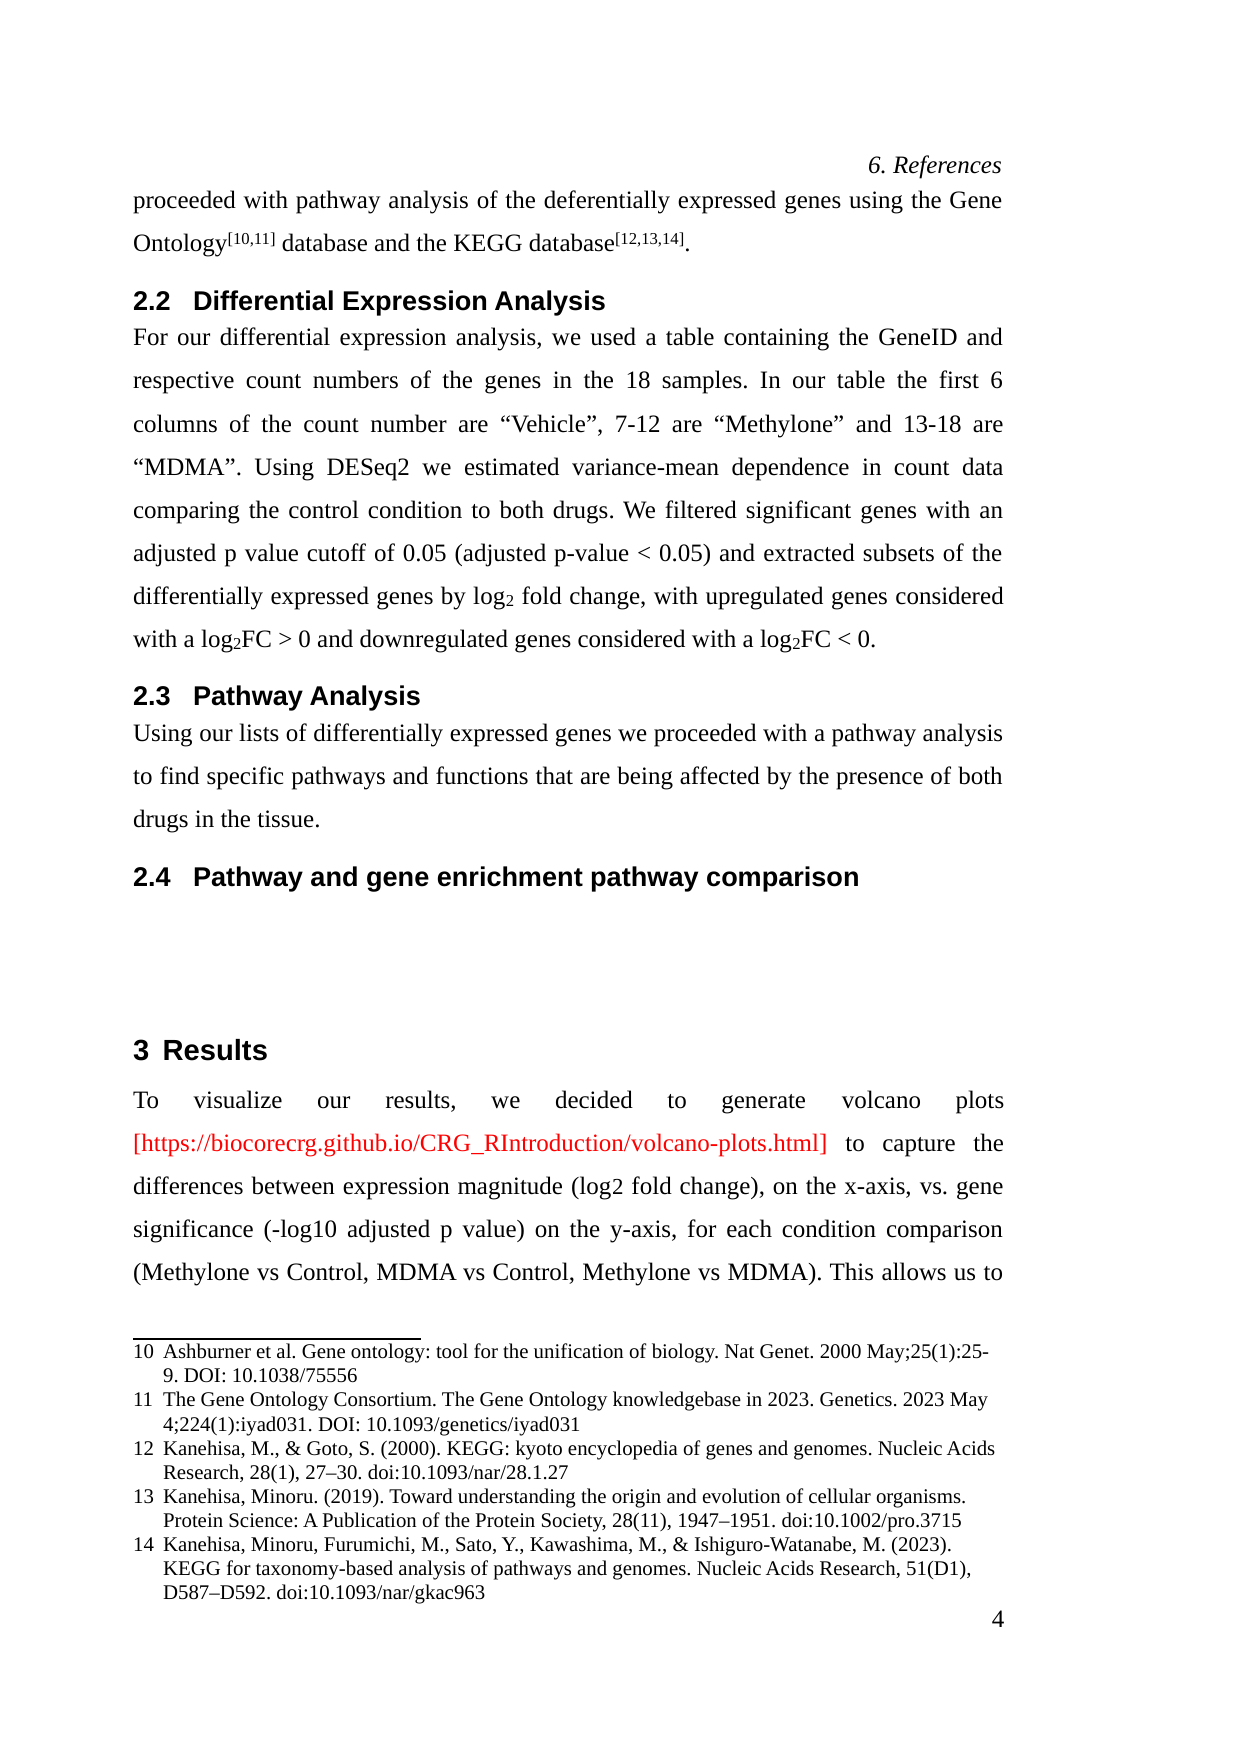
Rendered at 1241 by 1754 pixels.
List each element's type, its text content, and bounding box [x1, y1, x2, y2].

text Kanehisa, Minoru. (2019). Toward understanding the origin and evolution of cellular organisms. Protein Science: A Publication of the Protein Society, 28(11), 1947–1951. doi:10.1002/pro.3715 [133, 1484, 1004, 1532]
text The Gene Ontology Consortium. The Gene Ontology knowledgebase in 2023. Genetics. 2023 May 4;224(1):iyad031. DOI: 10.1093/genetics/iyad031 [133, 1387, 1004, 1436]
subtitle Pathway Analysis [133, 680, 1004, 712]
text Kanehisa, M., & Goto, S. (2000). KEGG: kyoto encyclopedia of genes and genomes. Nucleic Acids Research, 28(1), 27–30. doi:10.1093/nar/28.1.27 [133, 1436, 1004, 1484]
text Ashburner et al. Gene ontology: tool for the unification of biology. Nat Genet. 2000 May;25(1):25-9. DOI: 10.1038/75556 [133, 1339, 1004, 1387]
text For our differential expression analysis, we used a table containing the GeneID and respective count numbers of the genes in the 18 samples. In our table the first 6 columns of the count number are “Vehicle”, 7-12 are “Methylone” and 13-18 are “MDMA”. Using DESeq2 we estimated variance-mean dependence in count data comparing the control condition to both drugs. We filtered significant genes with an adjusted p value cutoff of 0.05 (adjusted p-value < 0.05) and extracted subsets of the differentially expressed genes by log2 fold change, with upregulated genes considered with a log2FC > 0 and downregulated genes considered with a log2FC < 0. [133, 322, 1004, 653]
subtitle Results [133, 1033, 1004, 1066]
subtitle Pathway and gene enrichment pathway comparison [133, 861, 1004, 892]
text Using our lists of differentially expressed genes we proceeded with a pathway analysis to find specific pathways and functions that are being affected by the presence of both drugs in the tissue. [133, 718, 1004, 833]
text proceeded with pathway analysis of the deferentially expressed genes using the Gene Ontology[,] database and the KEGG database[,,]. [133, 185, 1004, 257]
text To visualize our results, we decided to generate volcano plots [https://biocorecrg.github.io/CRG_RIntroduction/volcano-plots.html] to capture the differences between expression magnitude (log2 fold change), on the x-axis, vs. gene significance (-log10 adjusted p value) on the y-axis, for each condition comparison (Methylone vs Control, MDMA vs Control, Methylone vs MDMA). This allows us to [133, 1085, 1004, 1286]
text Kanehisa, Minoru, Furumichi, M., Sato, Y., Kawashima, M., & Ishiguro-Watanabe, M. (2023). KEGG for taxonomy-based analysis of pathways and genomes. Nucleic Acids Research, 51(D1), D587–D592. doi:10.1093/nar/gkac963 [133, 1532, 1004, 1604]
subtitle Differential Expression Analysis [133, 285, 1004, 316]
